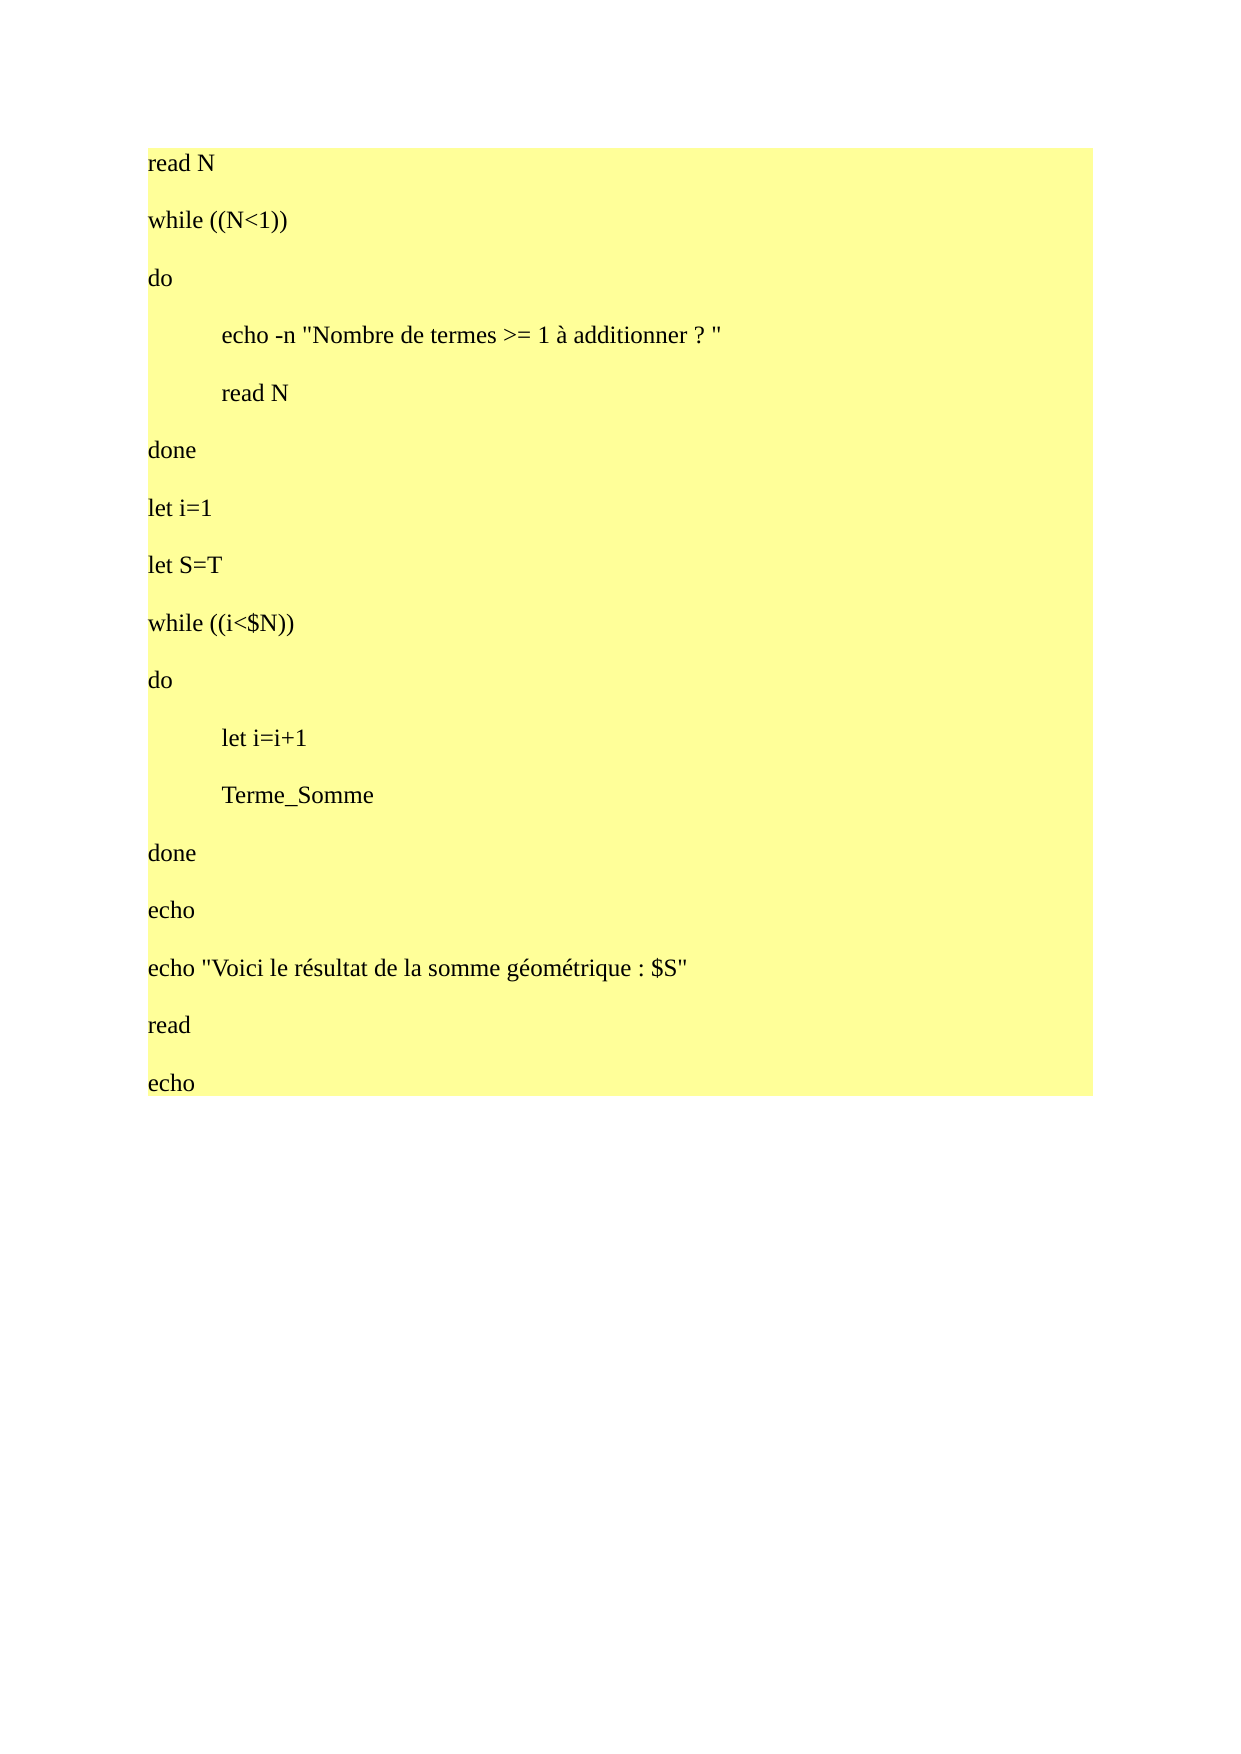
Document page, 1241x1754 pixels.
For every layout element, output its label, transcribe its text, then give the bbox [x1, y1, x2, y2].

text while ((N<1)) [148, 205, 1093, 234]
text done [148, 838, 1093, 866]
text while ((i<$N)) [148, 608, 1093, 636]
text echo [148, 895, 1093, 924]
text read N [148, 148, 1093, 176]
text let i=i+1 [148, 723, 1093, 751]
text read [148, 1010, 1093, 1039]
text Terme_Somme [148, 780, 1093, 809]
text echo -n "Nombre de termes >= 1 à additionner ? " [148, 320, 1093, 349]
text do [148, 665, 1093, 694]
text echo [148, 1068, 1093, 1096]
text let S=T [148, 550, 1093, 579]
text done [148, 435, 1093, 464]
text let i=1 [148, 493, 1093, 521]
text do [148, 263, 1093, 291]
text echo "Voici le résultat de la somme géométrique : $S" [148, 953, 1093, 981]
text read N [148, 378, 1093, 406]
